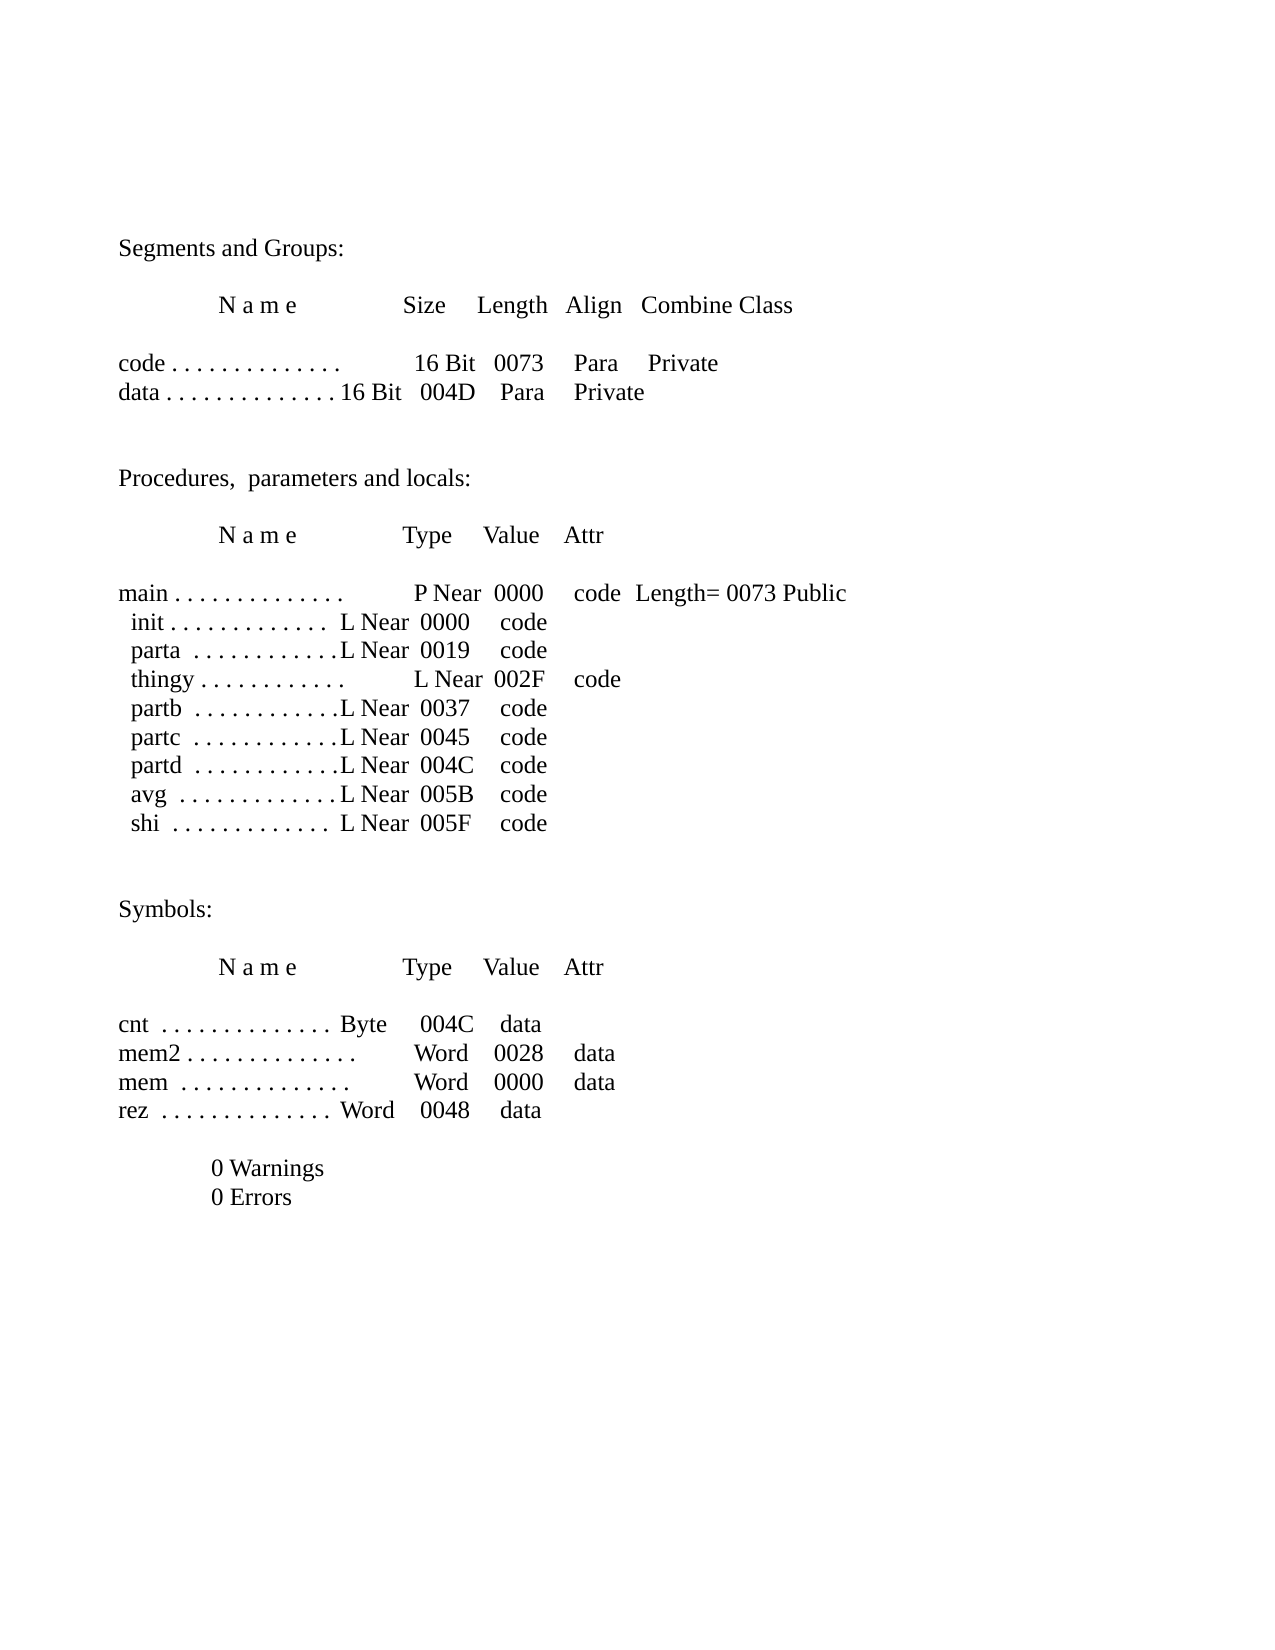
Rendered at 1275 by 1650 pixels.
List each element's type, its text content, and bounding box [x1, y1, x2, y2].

text thingy . . . . . . . . . . . . L Near 002F code [118, 664, 1157, 693]
text data . . . . . . . . . . . . . . 16 Bit 004D Para Private [118, 377, 1157, 406]
text init . . . . . . . . . . . . . L Near 0000 code [118, 607, 1157, 636]
text 0 Errors [118, 1182, 1157, 1211]
text partc . . . . . . . . . . . . L Near 0045 code [118, 722, 1157, 751]
text main . . . . . . . . . . . . . . P Near 0000 code Length= 0073 Public [118, 578, 1157, 607]
text Segments and Groups: [118, 233, 1157, 262]
text Procedures, parameters and locals: [118, 463, 1157, 492]
text code . . . . . . . . . . . . . . 16 Bit 0073 Para Private [118, 348, 1157, 377]
text Symbols: [118, 894, 1157, 923]
text avg . . . . . . . . . . . . . L Near 005B code [118, 779, 1157, 808]
text N a m e Type Value Attr [118, 952, 1157, 981]
text mem . . . . . . . . . . . . . . Word 0000 data [118, 1067, 1157, 1096]
text rez . . . . . . . . . . . . . . Word 0048 data [118, 1096, 1157, 1124]
text partb . . . . . . . . . . . . L Near 0037 code [118, 693, 1157, 722]
text cnt . . . . . . . . . . . . . . Byte 004C data [118, 1009, 1157, 1038]
text N a m e Size Length Align Combine Class [118, 291, 1157, 319]
text mem2 . . . . . . . . . . . . . . Word 0028 data [118, 1038, 1157, 1067]
text partd . . . . . . . . . . . . L Near 004C code [118, 751, 1157, 779]
text 0 Warnings [118, 1153, 1157, 1182]
text parta . . . . . . . . . . . . L Near 0019 code [118, 636, 1157, 664]
text shi . . . . . . . . . . . . . L Near 005F code [118, 808, 1157, 837]
text N a m e Type Value Attr [118, 521, 1157, 549]
